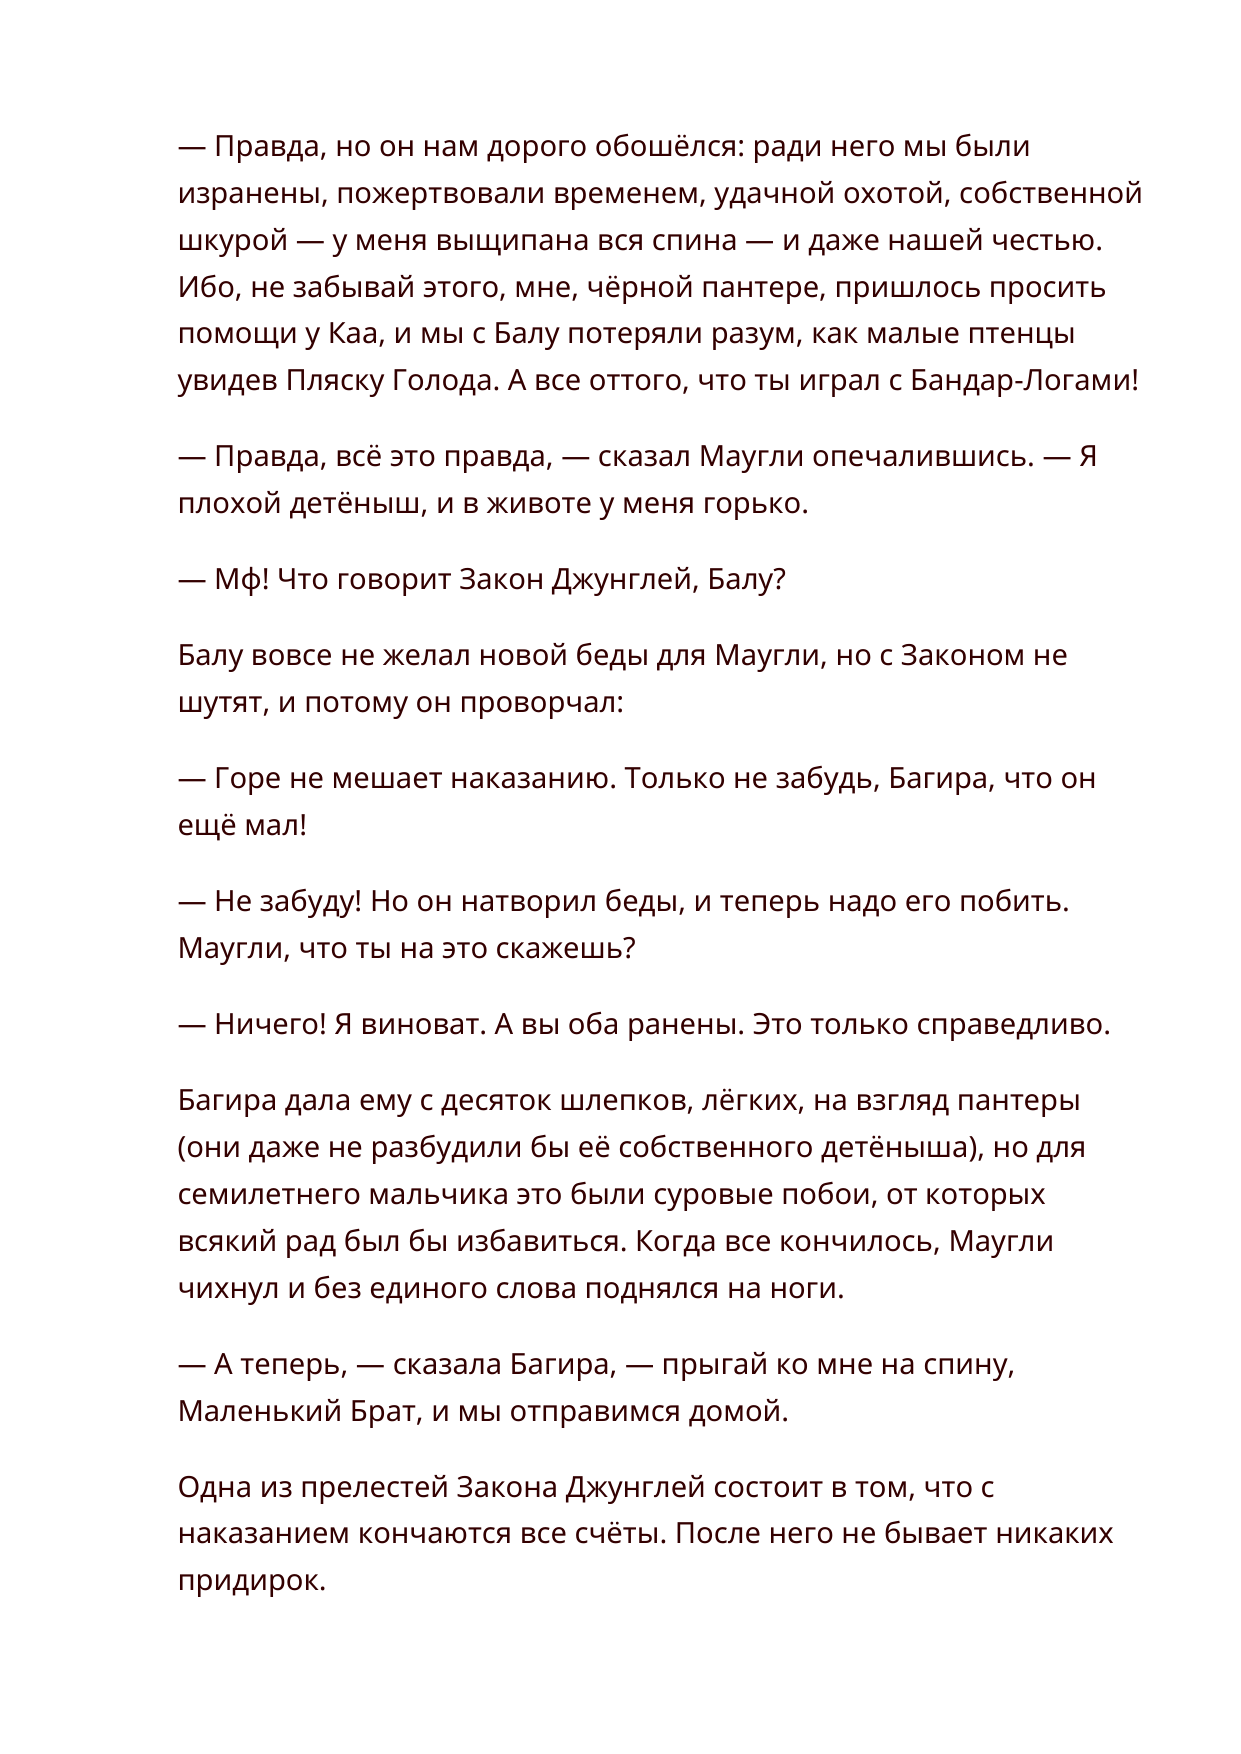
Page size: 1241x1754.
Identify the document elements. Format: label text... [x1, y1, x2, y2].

text — А теперь, — сказала Багира, — прыгай ко мне на спину, Маленький Брат, и мы отправимся домой. [177, 1336, 1152, 1429]
text Балу вовсе не желал новой беды для Маугли, но с Законом не шутят, и потому он проворчал: [177, 627, 1152, 721]
text — Правда, но он нам дорого обошёлся: ради него мы были изранены, пожертвовали временем, удачной охотой, собственной шкурой — у меня выщипана вся спина — и даже нашей честью. Ибо, не забывай этого, мне, чёрной пантере, пришлось просить помощи у Каа, и мы с Балу потеряли разум, как малые птенцы увидев Пляску Голода. А все оттого, что ты играл с Бандар-Логами! [177, 118, 1152, 399]
text Одна из прелестей Закона Джунглей состоит в том, что с наказанием кончаются все счёты. После него не бывает никаких придирок. [177, 1459, 1152, 1599]
text Багира дала ему с десяток шлепков, лёгких, на взгляд пантеры (они даже не разбудили бы её собственного детёныша), но для семилетнего мальчика это были суровые побои, от которых всякий рад был бы избавиться. Когда все кончилось, Маугли чихнул и без единого слова поднялся на ноги. [177, 1072, 1152, 1307]
text — Правда, всё это правда, — сказал Маугли опечалившись. — Я плохой детёныш, и в животе у меня горько. [177, 428, 1152, 522]
text — Мф! Что говорит Закон Джунглей, Балу? [177, 551, 1152, 598]
text — Горе не мешает наказанию. Только не забудь, Багира, что он ещё мал! [177, 750, 1152, 844]
text — Ничего! Я виноват. А вы оба ранены. Это только справедливо. [177, 996, 1152, 1043]
text — Не забуду! Но он натворил беды, и теперь надо его побить. Маугли, что ты на это скажешь? [177, 873, 1152, 967]
